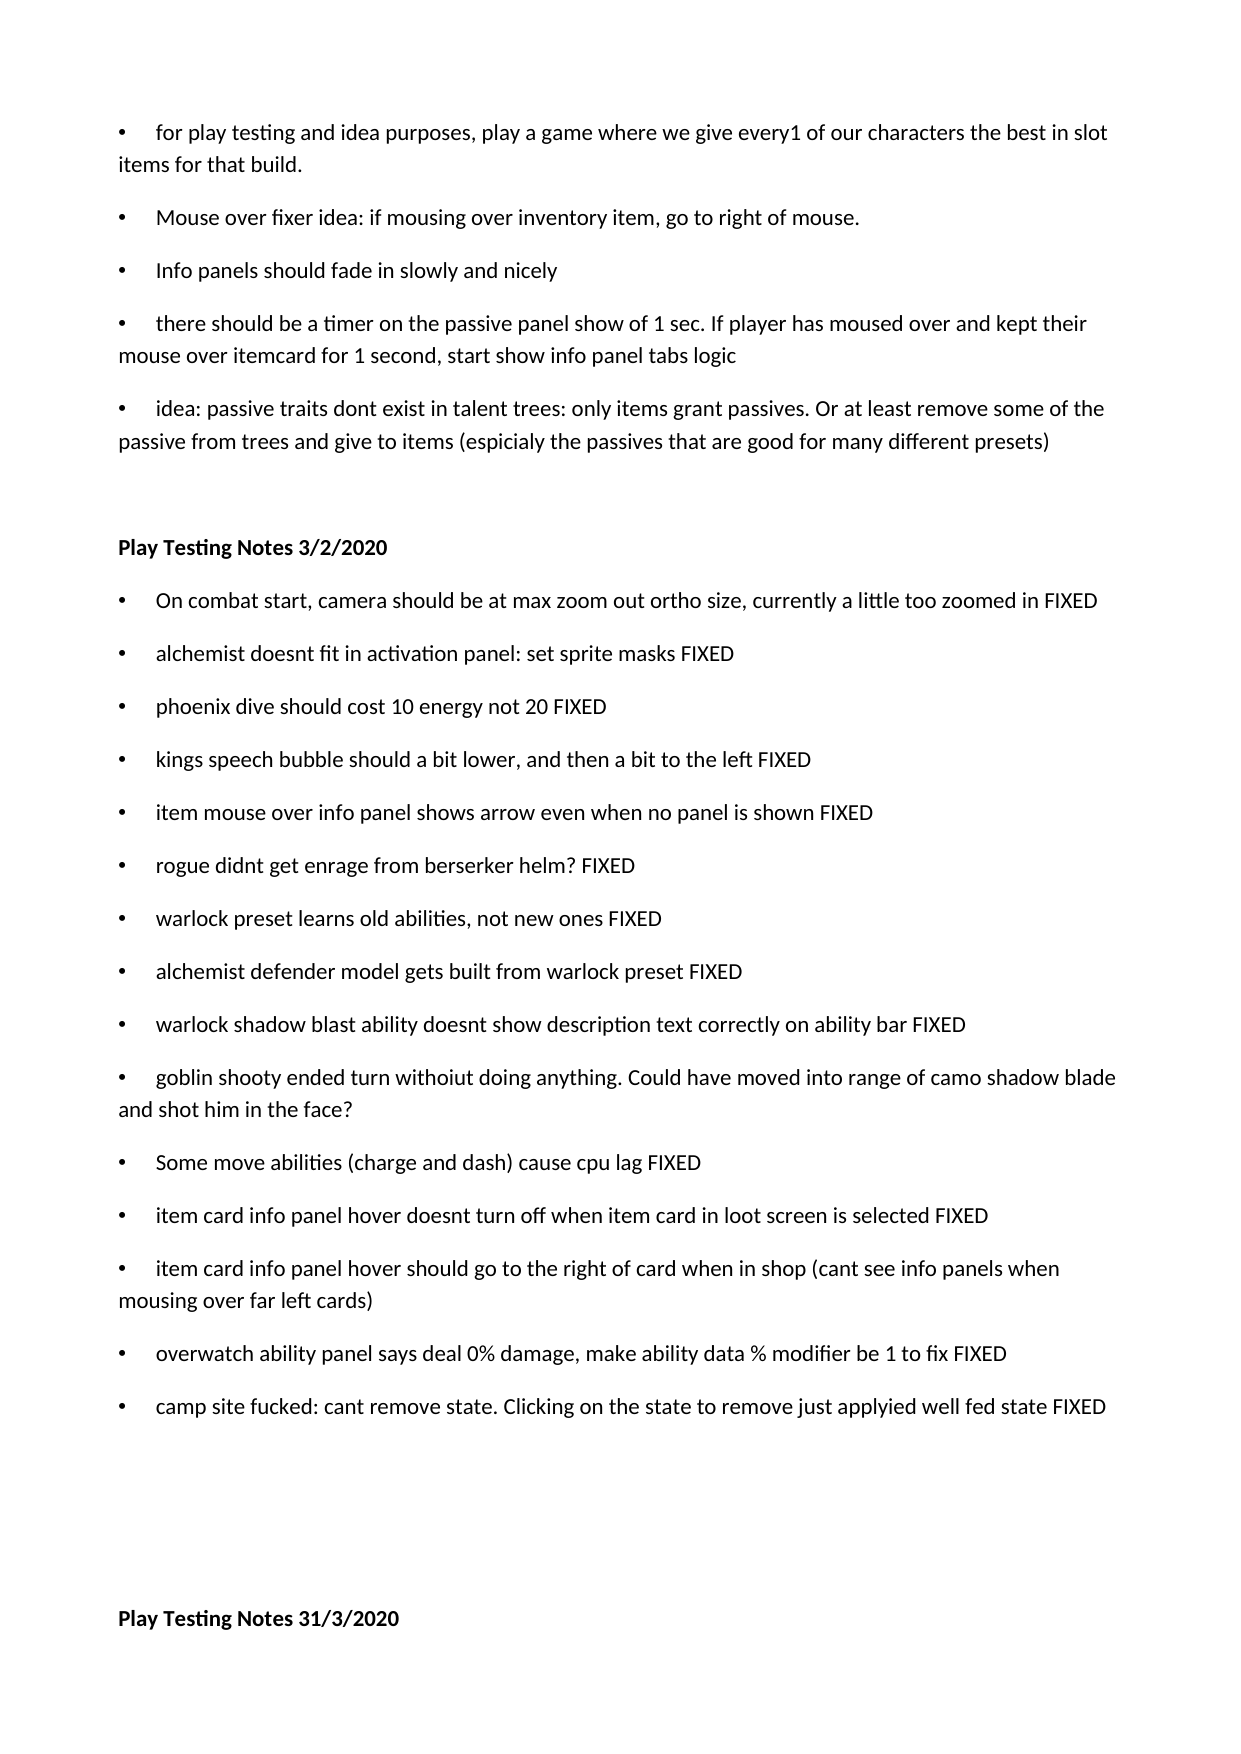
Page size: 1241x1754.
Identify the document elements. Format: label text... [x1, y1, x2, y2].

list alchemist doesnt fit in activation panel: set sprite masks FIXED [81, 639, 1122, 667]
list phoenix dive should cost 10 energy not 20 FIXED [81, 692, 1122, 720]
list warlock shadow blast ability doesnt show description text correctly on ability bar FIXED [81, 1010, 1122, 1038]
text Play Testing Notes 31/3/2020 [118, 1604, 1122, 1633]
list camp site fucked: cant remove state. Clicking on the state to remove just applyied well fed state FIXED [81, 1392, 1122, 1421]
list item mouse over info panel shows arrow even when no panel is shown FIXED [81, 798, 1122, 826]
list Info panels should fade in slowly and nicely [81, 256, 1122, 284]
list goblin shooty ended turn withoiut doing anything. Could have moved into range of camo shadow blade and shot him in the face? [81, 1063, 1122, 1123]
list Some move abilities (charge and dash) cause cpu lag FIXED [81, 1148, 1122, 1176]
list kings speech bubble should a bit lower, and then a bit to the left FIXED [81, 745, 1122, 773]
list there should be a timer on the passive panel show of 1 sec. If player has moused over and kept their mouse over itemcard for 1 second, start show info panel tabs logic [81, 309, 1122, 369]
list Mouse over fixer idea: if mousing over inventory item, go to right of mouse. [81, 203, 1122, 231]
text Play Testing Notes 3/2/2020 [118, 533, 1122, 561]
list for play testing and idea purposes, play a game where we give every1 of our characters the best in slot items for that build. [81, 118, 1122, 178]
list rogue didnt get enrage from berserker helm? FIXED [81, 851, 1122, 879]
list alchemist defender model gets built from warlock preset FIXED [81, 957, 1122, 985]
list On combat start, camera should be at max zoom out ortho size, currently a little too zoomed in FIXED [81, 586, 1122, 614]
list overwatch ability panel says deal 0% damage, make ability data % modifier be 1 to fix FIXED [81, 1339, 1122, 1367]
list warlock preset learns old abilities, not new ones FIXED [81, 904, 1122, 932]
list idea: passive traits dont exist in talent trees: only items grant passives. Or at least remove some of the passive from trees and give to items (espicialy the passives that are good for many different presets) [81, 394, 1122, 455]
list item card info panel hover doesnt turn off when item card in loot screen is selected FIXED [81, 1201, 1122, 1229]
list item card info panel hover should go to the right of card when in shop (cant see info panels when mousing over far left cards) [81, 1254, 1122, 1314]
